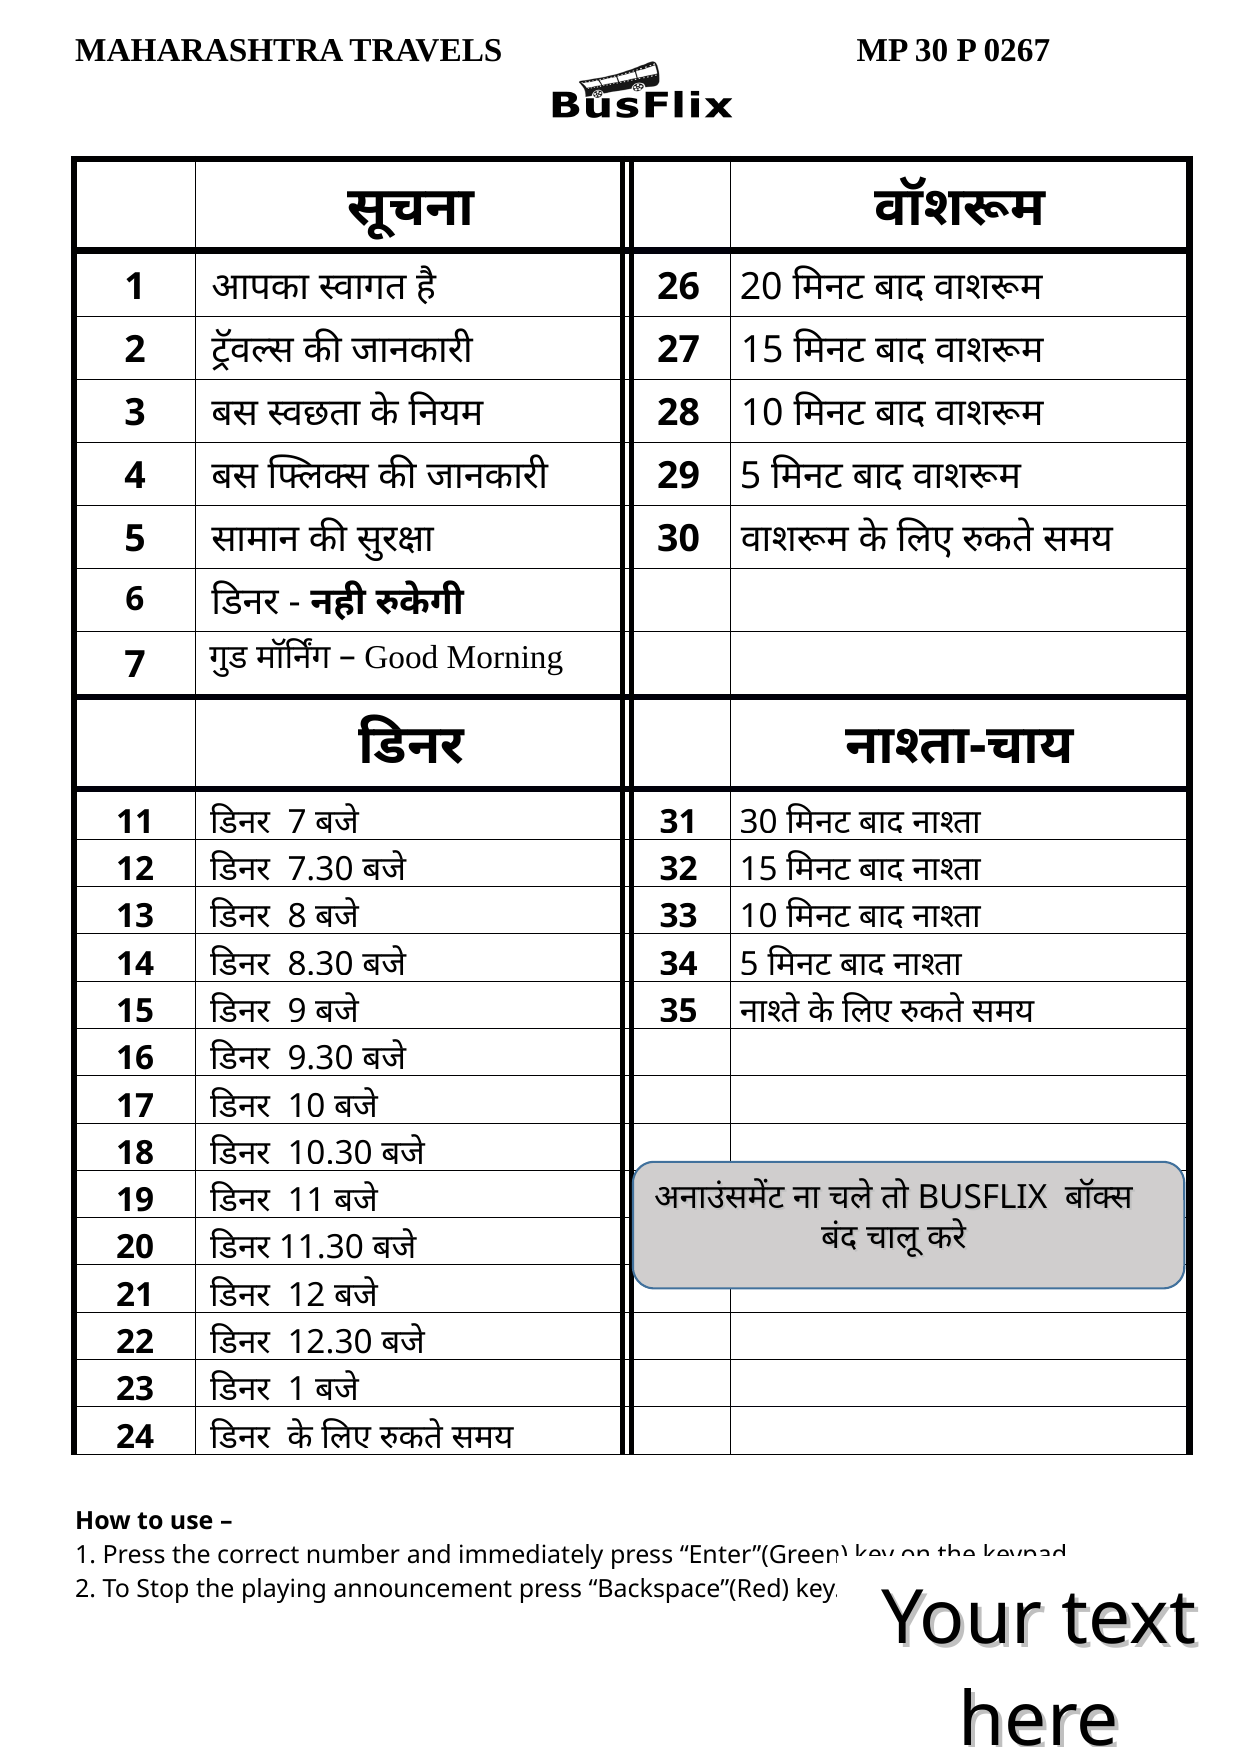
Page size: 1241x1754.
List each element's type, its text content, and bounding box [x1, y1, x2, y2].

table_cell [634, 1313, 730, 1359]
table_cell 21 [77, 1265, 195, 1312]
table_cell सामान की सुरक्षा [196, 506, 620, 568]
table_cell नाश्ता-चाय [731, 700, 1186, 786]
table_cell [837, 1556, 1240, 1754]
table_header वॉशरूम [731, 162, 1186, 247]
table_cell 11 [77, 792, 195, 839]
table_cell [634, 569, 730, 631]
table_header [77, 162, 195, 247]
text How to use – [75, 1503, 1165, 1537]
table_cell [731, 1076, 1186, 1122]
table_cell 6 [77, 569, 195, 631]
table_cell 13 [77, 887, 195, 933]
table_cell [731, 1360, 1186, 1406]
table_header सूचना [196, 162, 620, 247]
table_cell 1 [77, 254, 195, 316]
table_cell डिनर 7.30 बजे [196, 840, 620, 886]
table_cell 30 मिनट बाद नाश्ता [731, 792, 1186, 839]
table_cell 32 [634, 840, 730, 886]
table_cell 27 [634, 317, 730, 379]
table_cell 20 [77, 1218, 195, 1264]
table_cell बस फ्लिक्स की जानकारी [196, 443, 620, 505]
table_cell डिनर 8.30 बजे [196, 934, 620, 981]
table_cell 18 [77, 1124, 195, 1170]
table_cell डिनर 12 बजे [196, 1265, 620, 1312]
text 1. Press the correct number and immediately press “Enter”(Green) key on the keypad. [75, 1537, 1165, 1571]
table_cell [731, 1407, 1186, 1453]
table_cell 4 [77, 443, 195, 505]
table_cell डिनर 11 बजे [196, 1171, 620, 1217]
table_cell [731, 569, 1186, 631]
table_cell 23 [77, 1360, 195, 1406]
table_cell 5 [77, 506, 195, 568]
table_cell डिनर - नही रुकेगी [196, 569, 620, 631]
text busflix.in [75, 1605, 837, 1643]
table_cell [634, 1029, 730, 1075]
table_cell डिनर 9 बजे [196, 982, 620, 1028]
table_cell [731, 1272, 1186, 1312]
table_cell [731, 1029, 1186, 1075]
table_cell बस स्वछता के नियम [196, 380, 620, 442]
table_cell 15 [77, 982, 195, 1028]
table_cell [731, 632, 1186, 694]
table_cell [731, 1313, 1186, 1359]
table_cell 19 [77, 1171, 195, 1217]
table_cell 10 मिनट बाद नाश्ता [731, 887, 1186, 933]
table_cell 22 [77, 1313, 195, 1359]
table_cell 26 [634, 254, 730, 316]
table_cell 5 मिनट बाद वाशरूम [731, 443, 1186, 505]
table_cell 10 मिनट बाद वाशरूम [731, 380, 1186, 442]
table_cell [634, 1407, 730, 1453]
table_cell 16 [77, 1029, 195, 1075]
table_cell [731, 1124, 1186, 1170]
table_cell 30 [634, 506, 730, 568]
table_cell 28 [634, 380, 730, 442]
table_cell डिनर 10 बजे [196, 1076, 620, 1122]
table_cell डिनर 9.30 बजे [196, 1029, 620, 1075]
table_cell 34 [634, 934, 730, 981]
table_cell वाशरूम के लिए रुकते समय [731, 506, 1186, 568]
table_cell [634, 1279, 730, 1312]
table_cell 7 [77, 632, 195, 694]
table_cell 35 [634, 982, 730, 1028]
table_cell 31 [634, 792, 730, 839]
table_cell 15 मिनट बाद नाश्ता [731, 840, 1186, 886]
table_cell 15 मिनट बाद वाशरूम [731, 317, 1186, 379]
table_header [634, 162, 730, 247]
table_cell 3 [77, 380, 195, 442]
table_cell 17 [77, 1076, 195, 1122]
table_cell 20 मिनट बाद वाशरूम [731, 254, 1186, 316]
table_cell [77, 700, 195, 786]
table_cell [634, 700, 730, 786]
table_cell ट्रॅवल्स की जानकारी [196, 317, 620, 379]
table_cell गुड मॉर्निंग – Good Morning [196, 632, 620, 694]
table_cell डिनर 11.30 बजे [196, 1218, 620, 1264]
table_cell नाश्ते के लिए रुकते समय [731, 982, 1186, 1028]
table_cell [634, 1124, 730, 1170]
table_cell 24 [77, 1407, 195, 1453]
table_cell [634, 1360, 730, 1406]
table_cell 2 [77, 317, 195, 379]
table_cell डिनर 8 बजे [196, 887, 620, 933]
text 2. To Stop the playing announcement press “Backspace”(Red) key. [75, 1571, 837, 1605]
table_cell आपका स्वागत है [196, 254, 620, 316]
table_cell 29 [634, 443, 730, 505]
table_cell 33 [634, 887, 730, 933]
table_cell [634, 632, 730, 694]
table_cell डिनर 7 बजे [196, 792, 620, 839]
table_cell 5 मिनट बाद नाश्ता [731, 934, 1186, 981]
table_cell 12 [77, 840, 195, 886]
table_cell डिनर [196, 700, 620, 786]
table_cell 14 [77, 934, 195, 981]
table_cell डिनर 10.30 बजे [196, 1124, 620, 1170]
table_cell डिनर के लिए रुकते समय [196, 1407, 620, 1453]
table_cell डिनर 12.30 बजे [196, 1313, 620, 1359]
table_cell डिनर 1 बजे [196, 1360, 620, 1406]
table_cell [634, 1076, 730, 1122]
